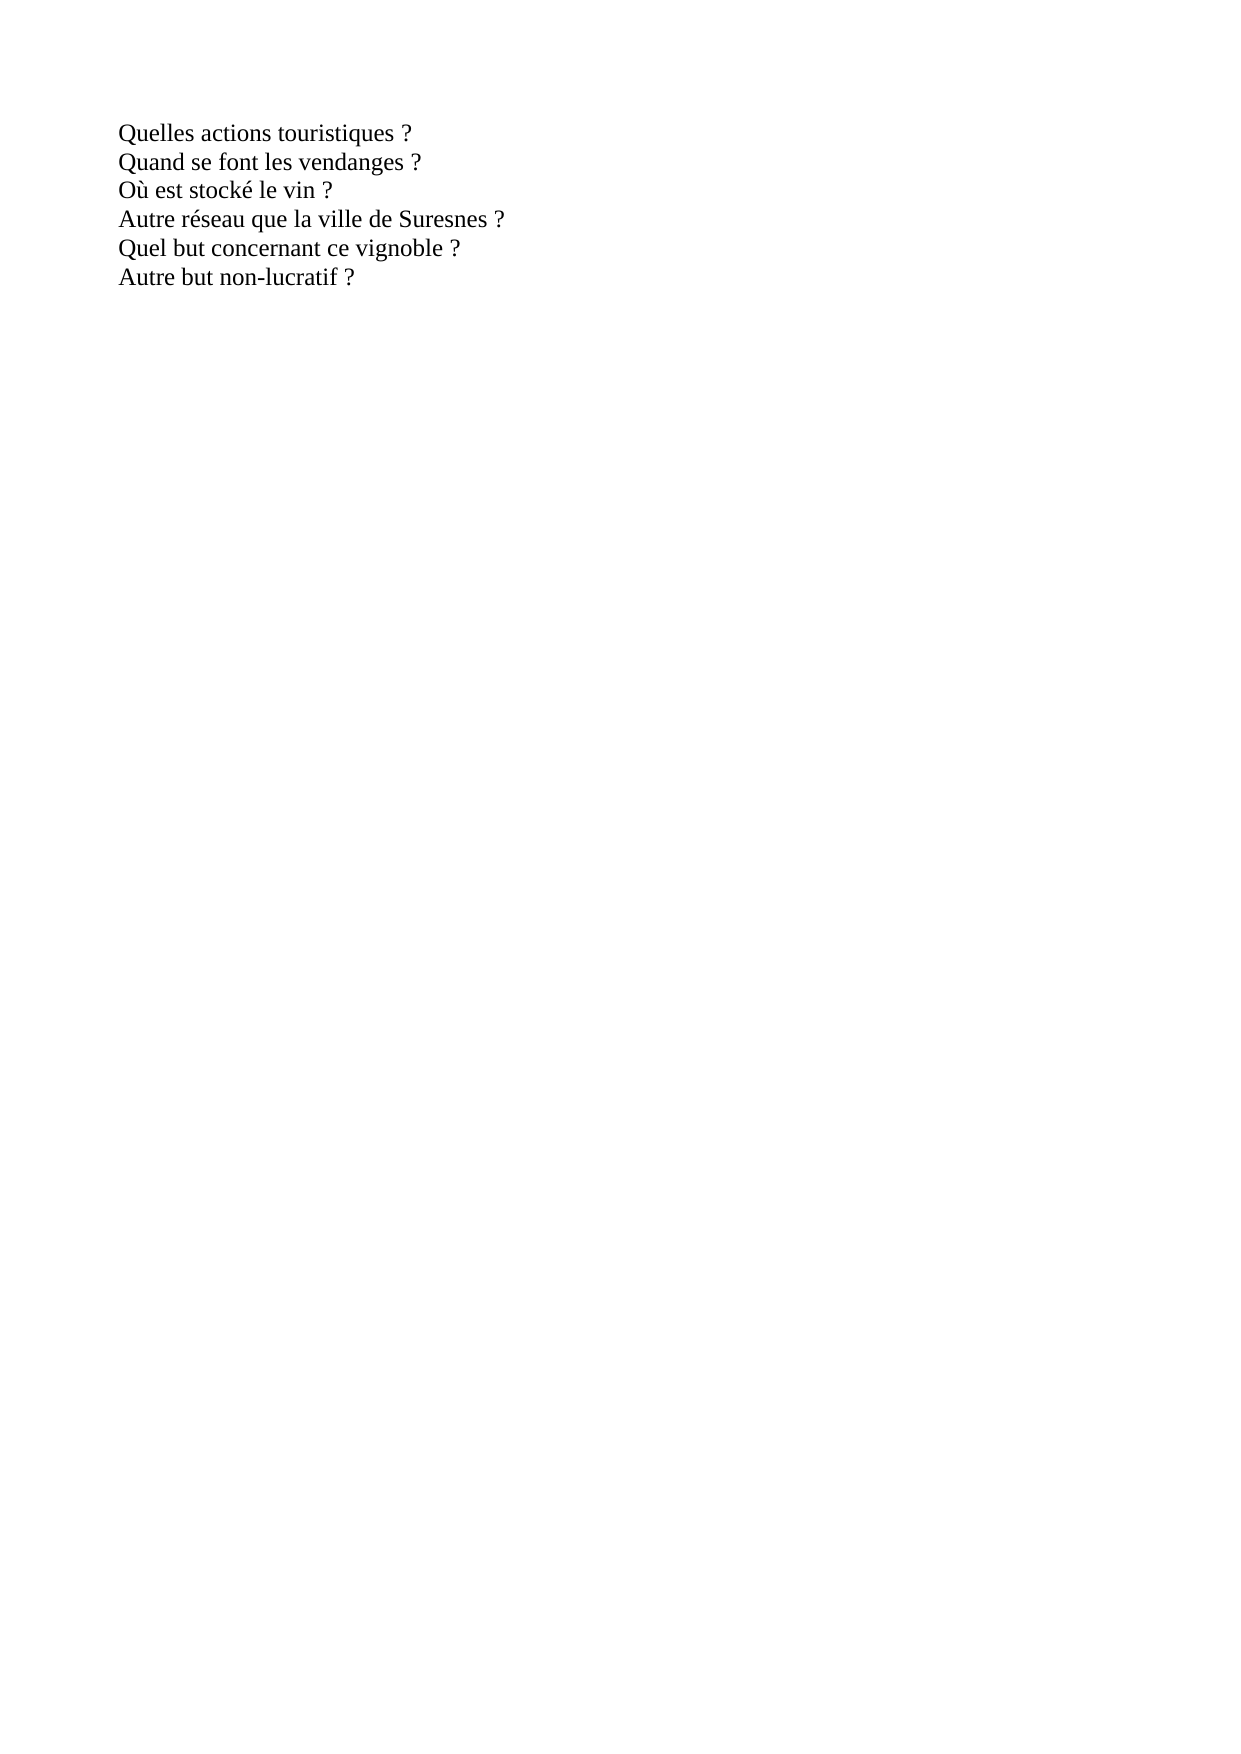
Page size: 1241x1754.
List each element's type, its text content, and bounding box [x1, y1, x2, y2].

text Autre réseau que la ville de Suresnes ? [118, 204, 1122, 233]
text Où est stocké le vin ? [118, 176, 1122, 204]
text Quand se font les vendanges ? [118, 147, 1122, 176]
text Autre but non-lucratif ? [118, 262, 1122, 291]
text Quelles actions touristiques ? [118, 118, 1122, 147]
text Quel but concernant ce vignoble ? [118, 233, 1122, 262]
